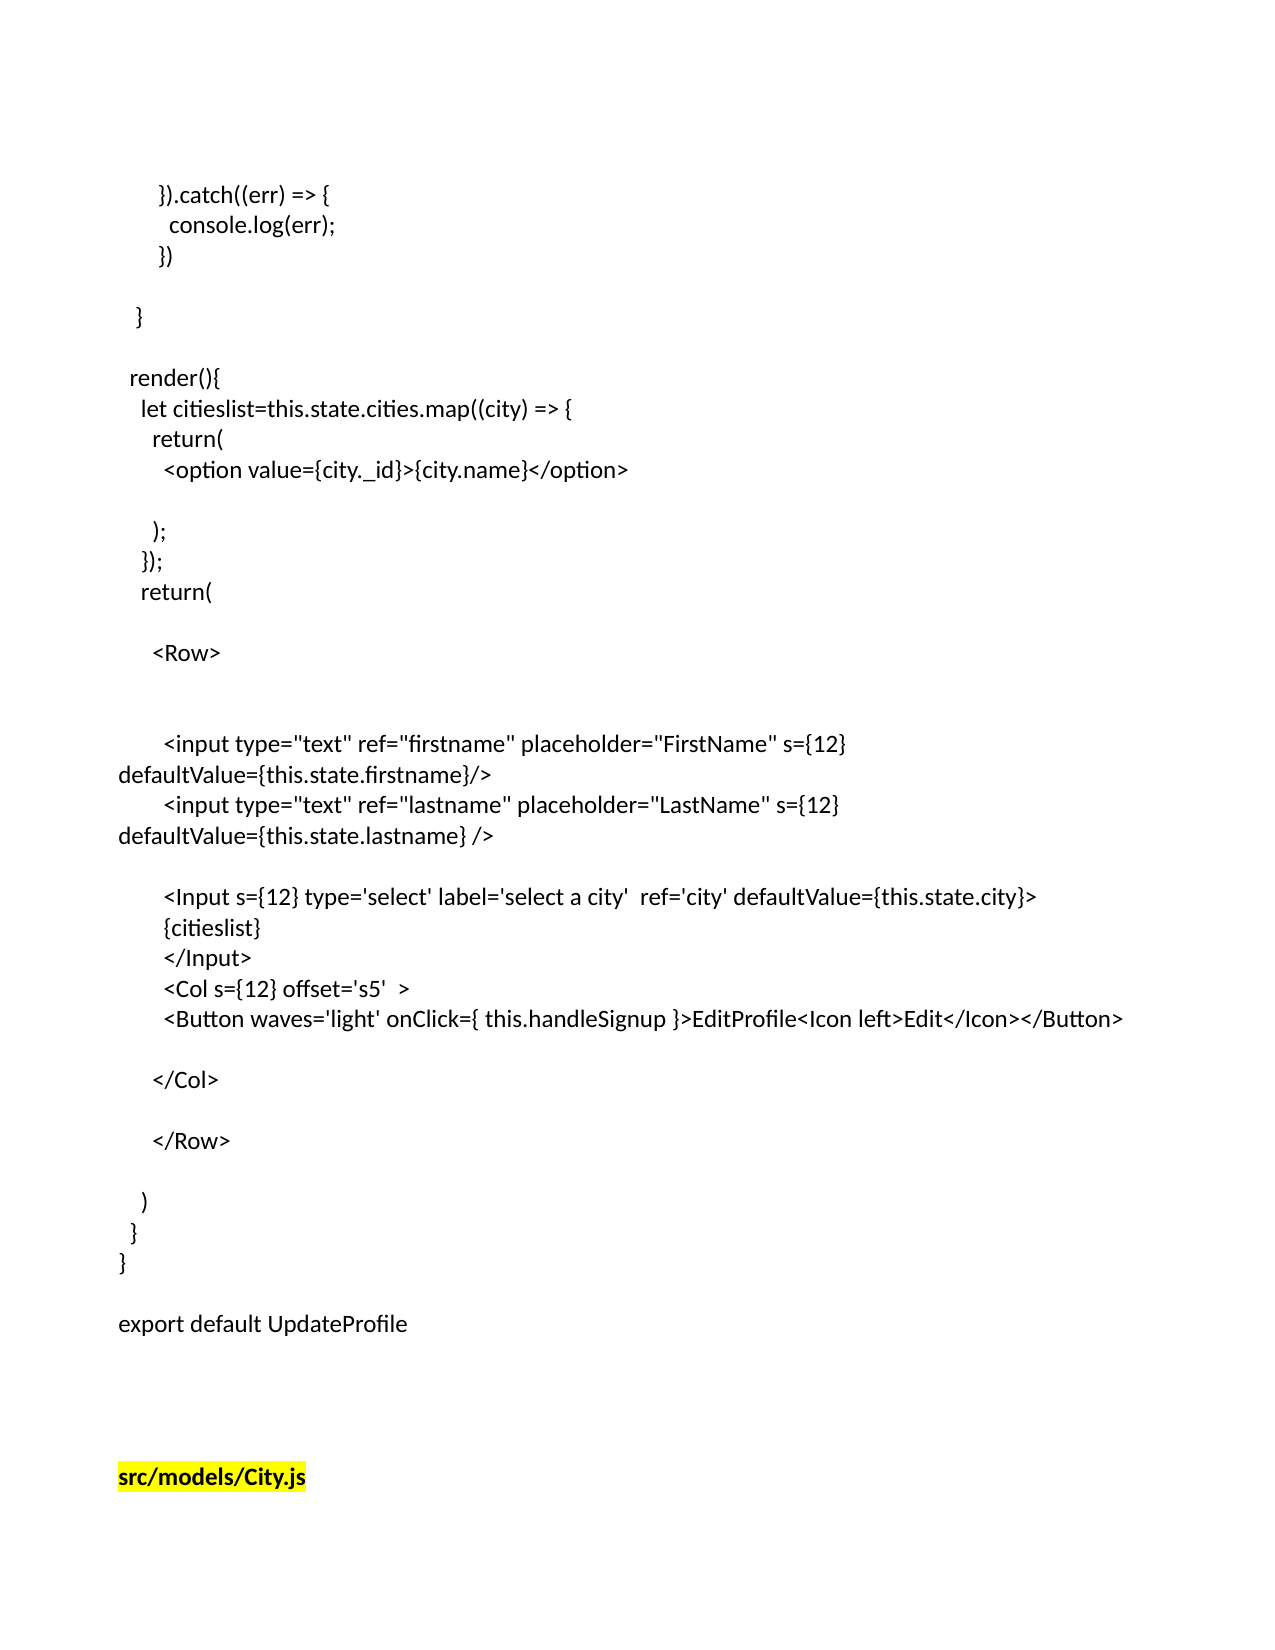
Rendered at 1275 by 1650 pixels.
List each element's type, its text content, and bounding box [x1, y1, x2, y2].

text }) [118, 240, 1157, 271]
text ); [118, 515, 1157, 545]
text } [118, 1247, 1157, 1278]
text {citieslist} [118, 912, 1157, 942]
text }).catch((err) => { [118, 179, 1157, 210]
text src/models/City.js [118, 1461, 1157, 1492]
text <Row> [118, 637, 1157, 667]
text <Button waves='light' onClick={ this.handleSignup }>EditProfile<Icon left>Edit</Icon></Button> [118, 1003, 1157, 1034]
text <option value={city._id}>{city.name}</option> [118, 454, 1157, 484]
text return( [118, 423, 1157, 454]
text render(){ [118, 362, 1157, 393]
text <Col s={12} offset='s5' > [118, 973, 1157, 1003]
text <Input s={12} type='select' label='select a city' ref='city' defaultValue={this.state.city}> [118, 881, 1157, 912]
text <input type="text" ref="lastname" placeholder="LastName" s={12} defaultValue={this.state.lastname} /> [118, 789, 1157, 851]
text } [118, 301, 1157, 332]
text </Row> [118, 1125, 1157, 1156]
text </Input> [118, 942, 1157, 973]
text export default UpdateProfile [118, 1308, 1157, 1339]
text ) [118, 1186, 1157, 1217]
text return( [118, 576, 1157, 606]
text let citieslist=this.state.cities.map((city) => { [118, 393, 1157, 423]
text }); [118, 545, 1157, 576]
text <input type="text" ref="firstname" placeholder="FirstName" s={12} defaultValue={this.state.firstname}/> [118, 728, 1157, 789]
text console.log(err); [118, 210, 1157, 240]
text </Col> [118, 1064, 1157, 1095]
text } [118, 1217, 1157, 1247]
